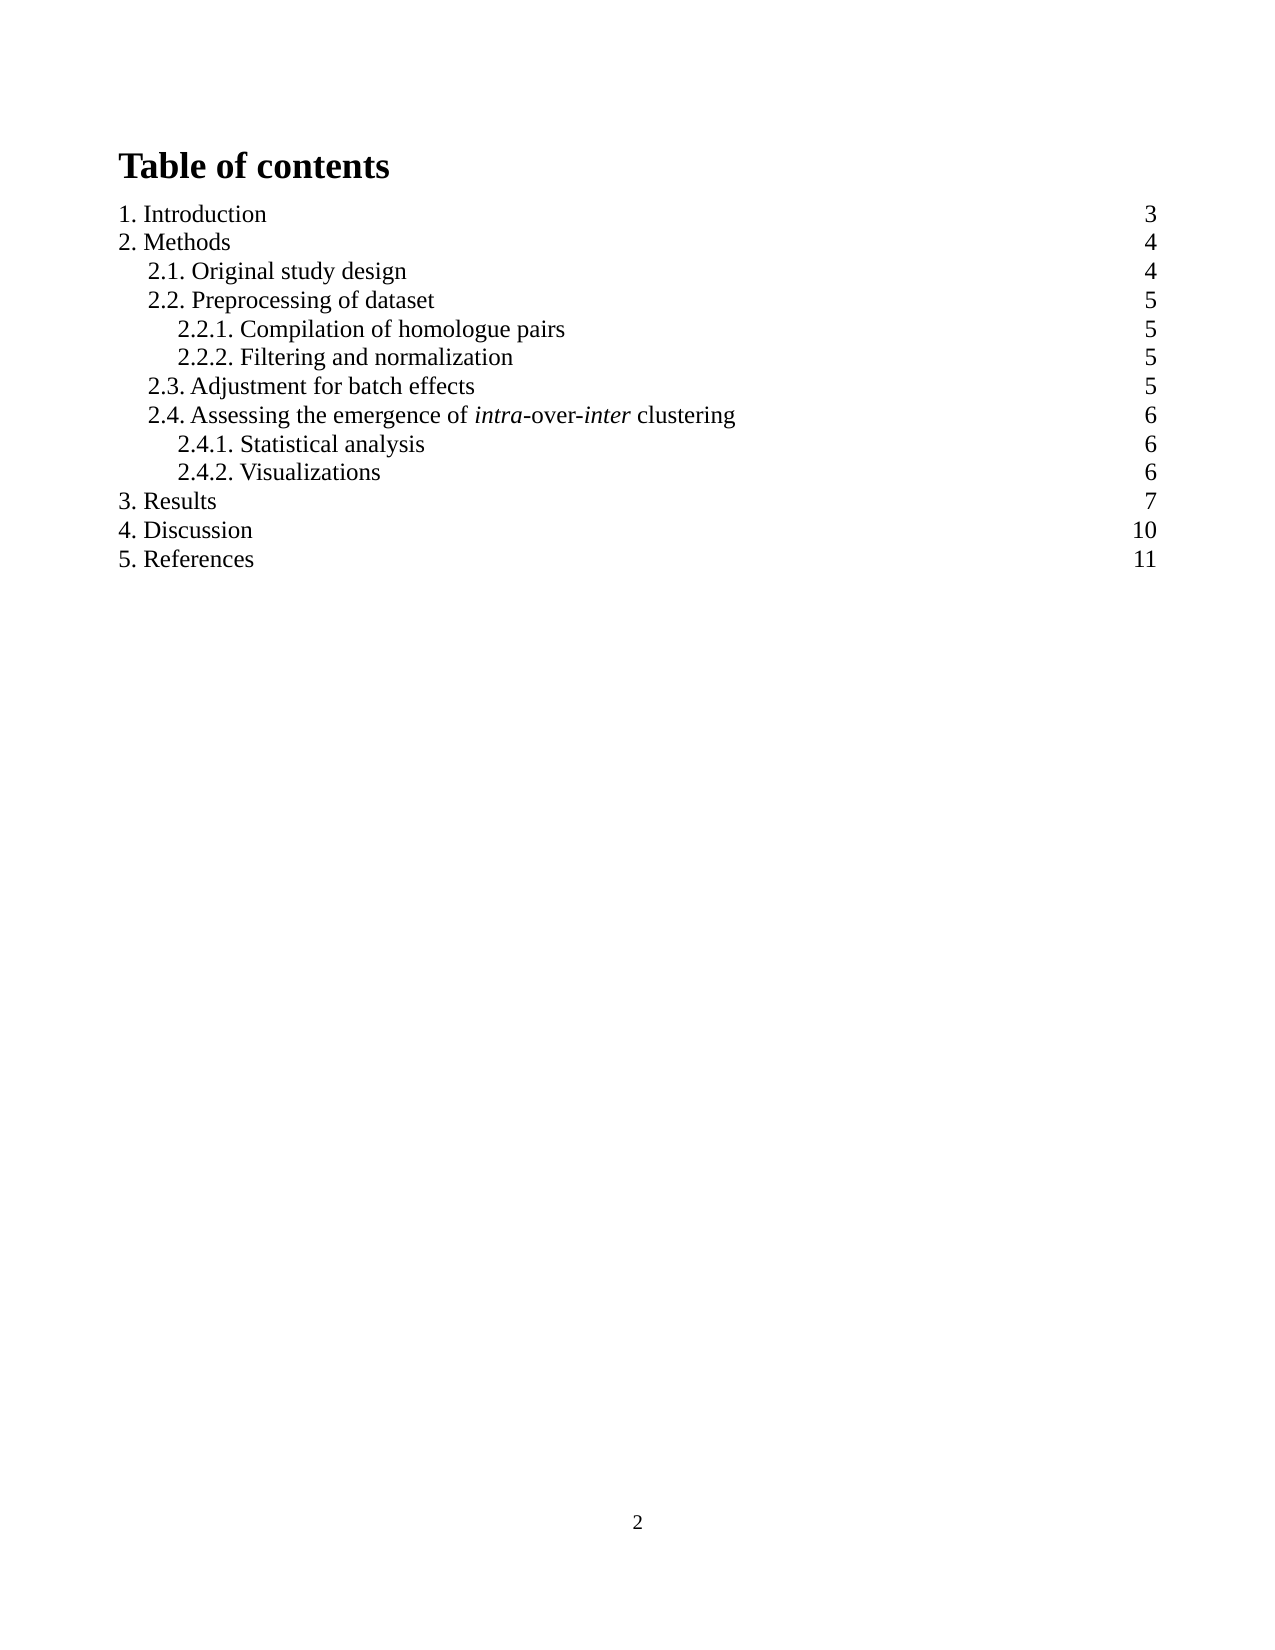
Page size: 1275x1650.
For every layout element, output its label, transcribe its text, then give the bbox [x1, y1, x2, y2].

text 1. Introduction 3 [118, 199, 1157, 227]
text 2.4.2. Visualizations 6 [177, 457, 1157, 486]
text 2.4. Assessing the emergence of intra-over-inter clustering 6 [148, 400, 1157, 429]
text 2. Methods 4 [118, 227, 1157, 256]
text Table of contents [118, 144, 1157, 187]
text 2.2.2. Filtering and normalization 5 [177, 342, 1157, 371]
text 2.1. Original study design 4 [148, 256, 1157, 285]
text 2.2.1. Compilation of homologue pairs 5 [177, 314, 1157, 342]
text 3. Results 7 [118, 486, 1157, 515]
text 2.2. Preprocessing of dataset 5 [148, 285, 1157, 314]
text 4. Discussion 10 [118, 515, 1157, 544]
text 2.4.1. Statistical analysis 6 [177, 429, 1157, 457]
text 5. References 11 [118, 544, 1157, 572]
text 2.3. Adjustment for batch effects 5 [148, 371, 1157, 400]
